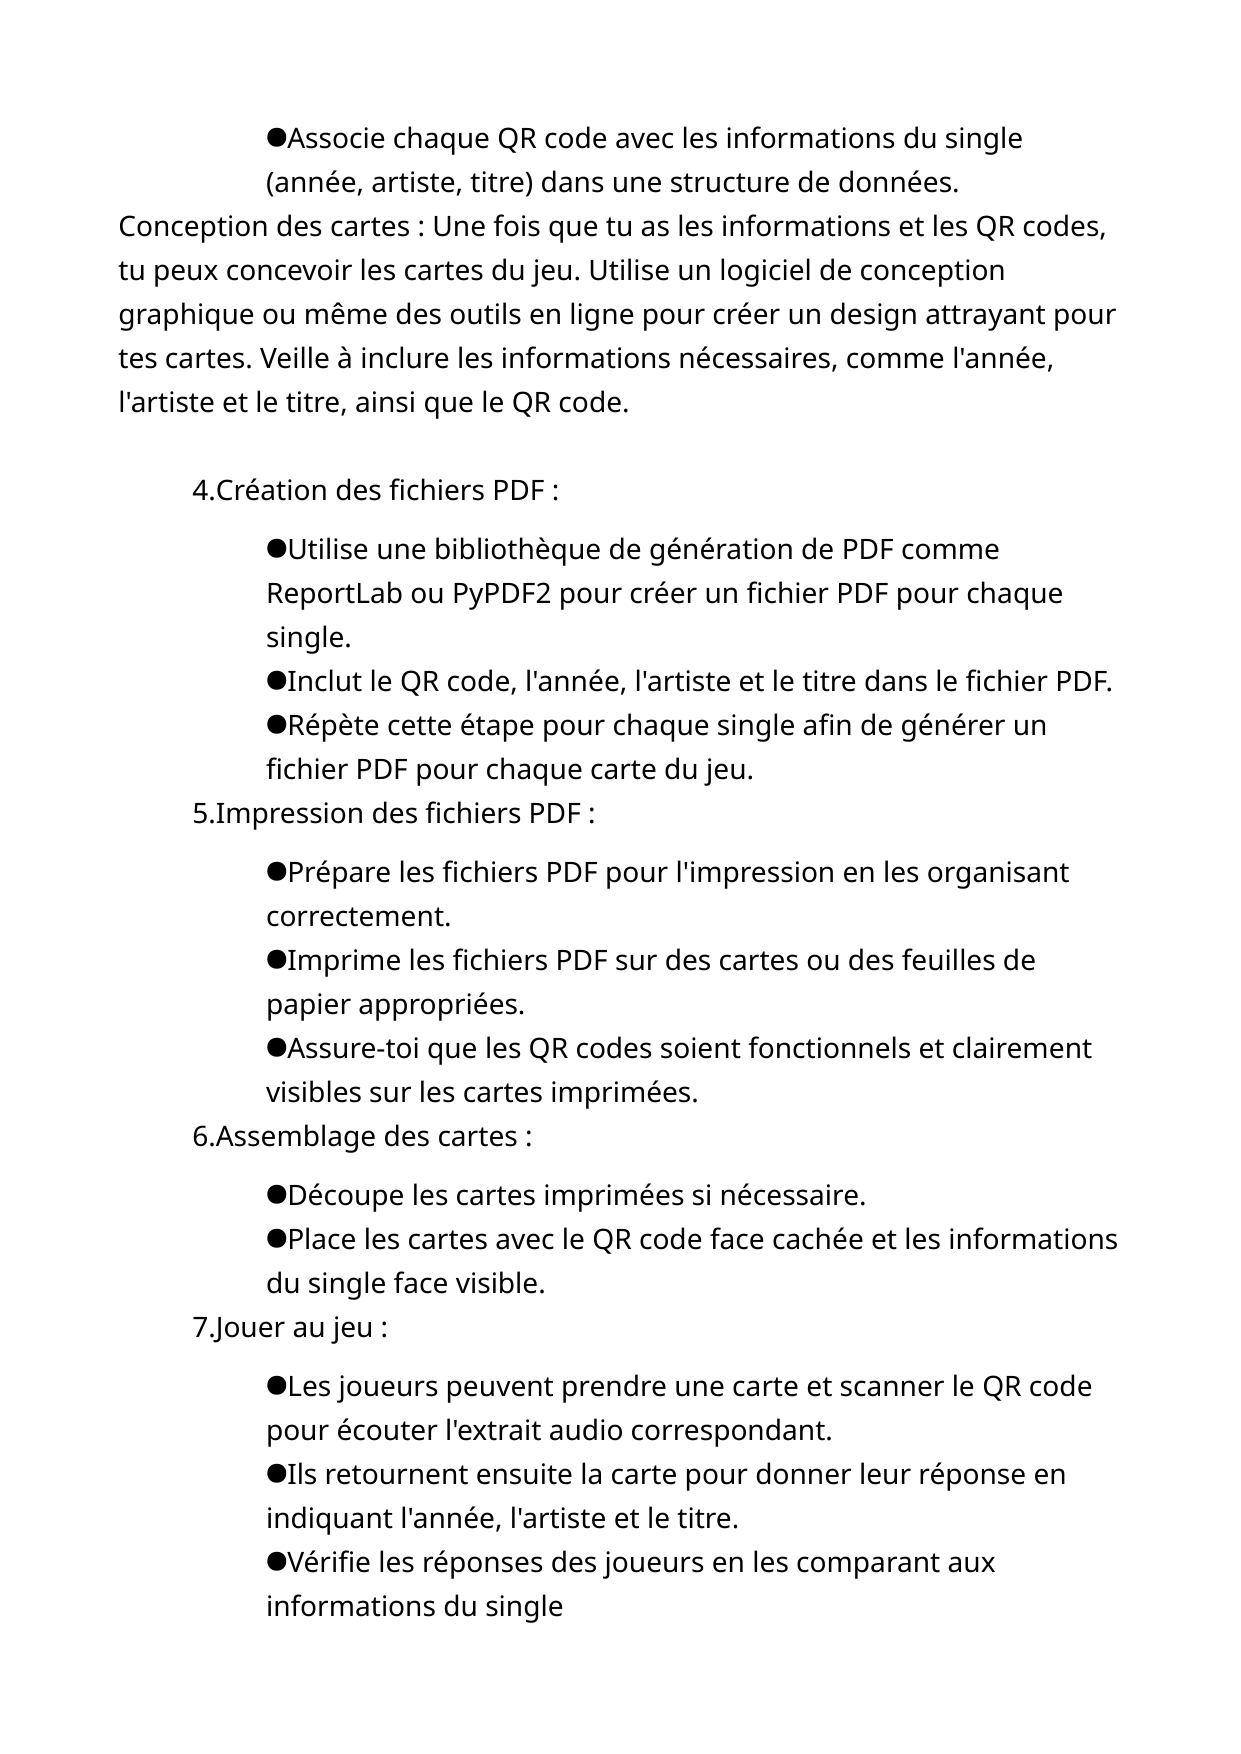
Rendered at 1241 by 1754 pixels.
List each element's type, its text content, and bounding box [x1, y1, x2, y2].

list Impression des fichiers PDF : [118, 794, 1122, 832]
text Conception des cartes : Une fois que tu as les informations et les QR codes, tu peux concevoir les cartes du jeu. Utilise un logiciel de conception graphique ou même des outils en ligne pour créer un design attrayant pour tes cartes. Veille à inclure les informations nécessaires, comme l'année, l'artiste et le titre, ainsi que le QR code. [118, 206, 1122, 421]
list Prépare les fichiers PDF pour l'impression en les organisant correctement. [118, 852, 1122, 935]
list Inclut le QR code, l'année, l'artiste et le titre dans le fichier PDF. [118, 661, 1122, 700]
list Répète cette étape pour chaque single afin de générer un fichier PDF pour chaque carte du jeu. [118, 706, 1122, 788]
list Imprime les fichiers PDF sur des cartes ou des feuilles de papier appropriées. [118, 940, 1122, 1023]
list Assemblage des cartes : [118, 1117, 1122, 1155]
list Assure-toi que les QR codes soient fonctionnels et clairement visibles sur les cartes imprimées. [118, 1028, 1122, 1111]
list Ils retournent ensuite la carte pour donner leur réponse en indiquant l'année, l'artiste et le titre. [118, 1454, 1122, 1537]
list Vérifie les réponses des joueurs en les comparant aux informations du single [118, 1542, 1122, 1625]
list Place les cartes avec le QR code face cachée et les informations du single face visible. [118, 1219, 1122, 1302]
list Associe chaque QR code avec les informations du single (année, artiste, titre) dans une structure de données. [118, 118, 1122, 201]
list Utilise une bibliothèque de génération de PDF comme ReportLab ou PyPDF2 pour créer un fichier PDF pour chaque single. [118, 529, 1122, 656]
list Découpe les cartes imprimées si nécessaire. [118, 1175, 1122, 1214]
list Jouer au jeu : [118, 1307, 1122, 1346]
list Les joueurs peuvent prendre une carte et scanner le QR code pour écouter l'extrait audio correspondant. [118, 1366, 1122, 1448]
list Création des fichiers PDF : [118, 471, 1122, 509]
